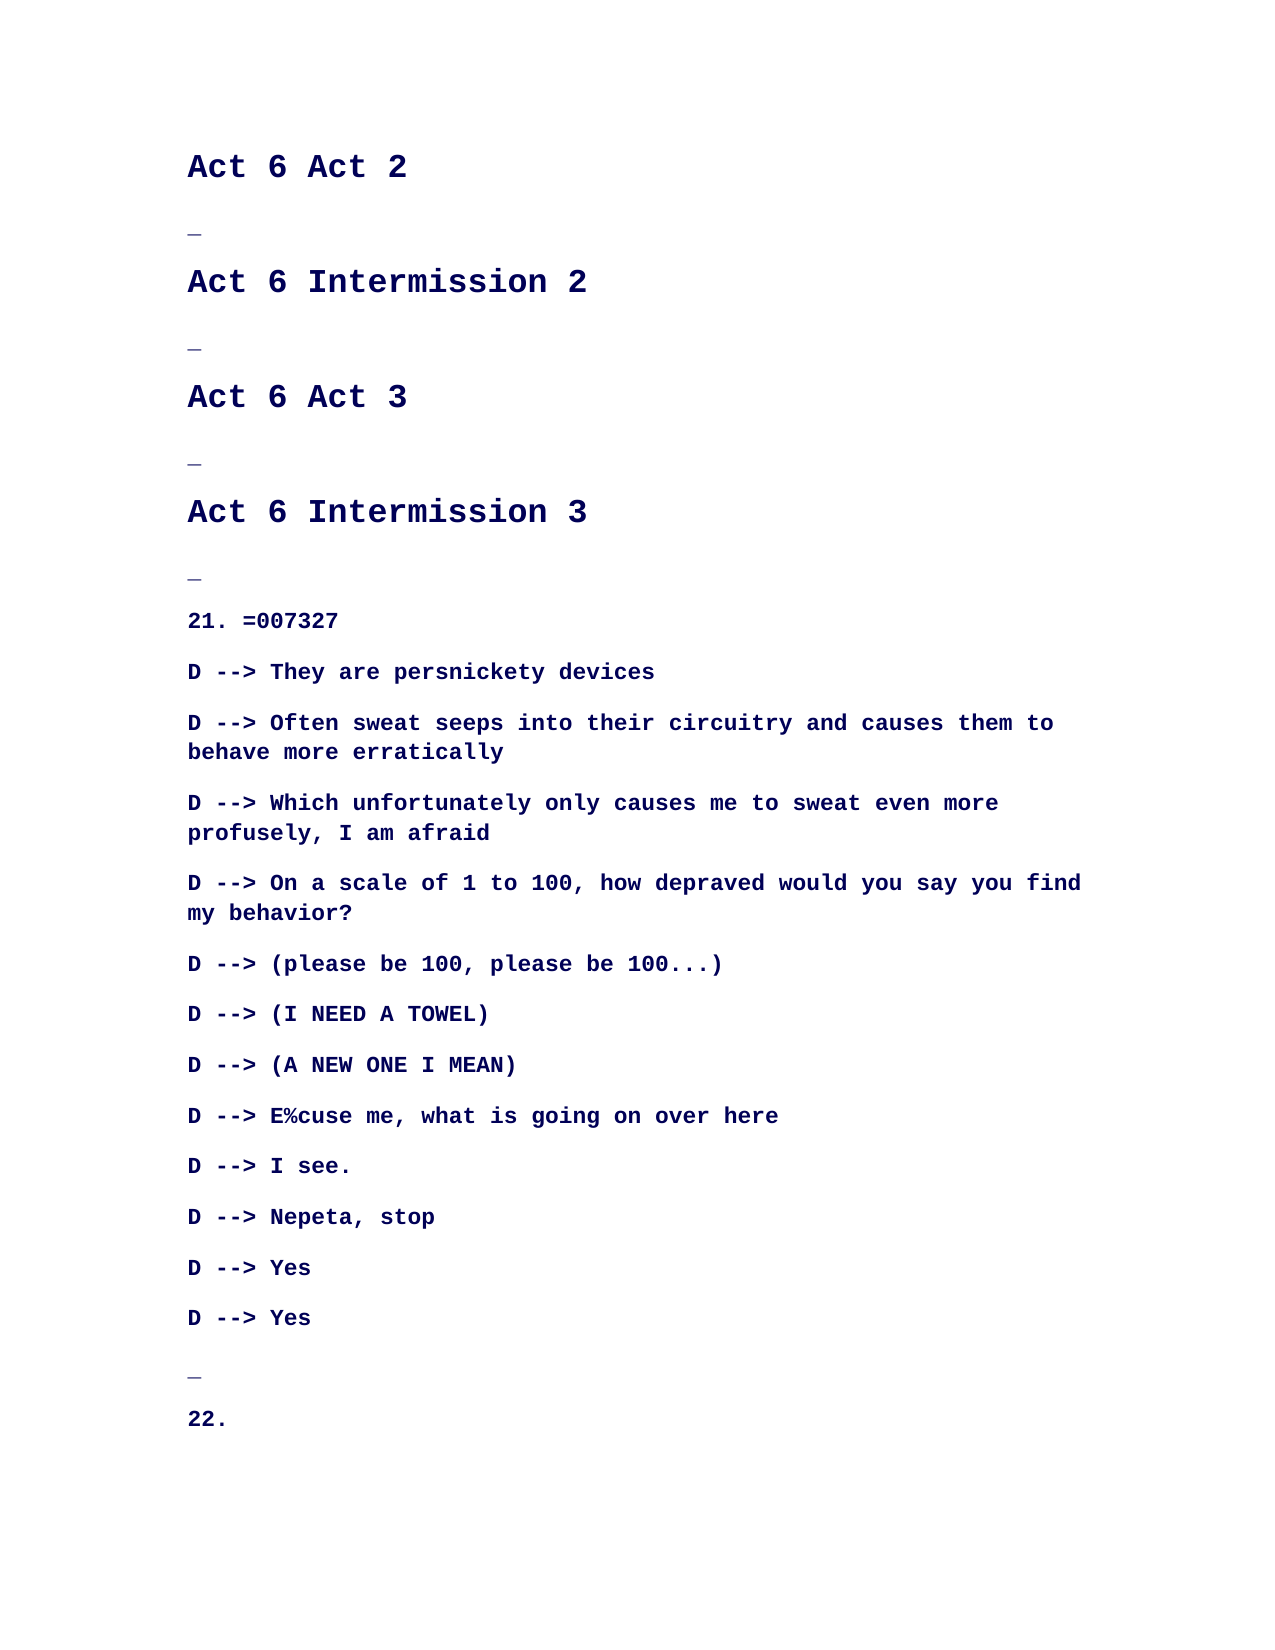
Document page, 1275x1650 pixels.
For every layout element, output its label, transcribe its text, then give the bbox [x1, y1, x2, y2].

text _ [187, 1357, 1087, 1383]
text D --> They are persnickety devices [187, 660, 1087, 686]
text D --> Often sweat seeps into their circuitry and causes them to behave more erratically [187, 711, 1087, 767]
text _ [187, 329, 1087, 355]
text Act 6 Intermission 2 [187, 265, 1087, 303]
text Act 6 Act 2 [187, 150, 1087, 188]
text D --> Yes [187, 1306, 1087, 1332]
text D --> (please be 100, please be 100...) [187, 952, 1087, 978]
text D --> I see. [187, 1154, 1087, 1181]
text D --> Which unfortunately only causes me to sweat even more profusely, I am afraid [187, 791, 1087, 847]
text Act 6 Act 3 [187, 380, 1087, 418]
text D --> (I NEED A TOWEL) [187, 1003, 1087, 1029]
text D --> Nepeta, stop [187, 1205, 1087, 1231]
text 22. [187, 1408, 1087, 1434]
text D --> (A NEW ONE I MEAN) [187, 1053, 1087, 1079]
text Act 6 Intermission 3 [187, 495, 1087, 532]
text D --> Yes [187, 1256, 1087, 1282]
text D --> On a scale of 1 to 100, how depraved would you say you find my behavior? [187, 872, 1087, 927]
text _ [187, 214, 1087, 240]
text _ [187, 444, 1087, 470]
text D --> E%cuse me, what is going on over here [187, 1104, 1087, 1130]
text _ [187, 559, 1087, 585]
text 21. =007327 [187, 609, 1087, 636]
